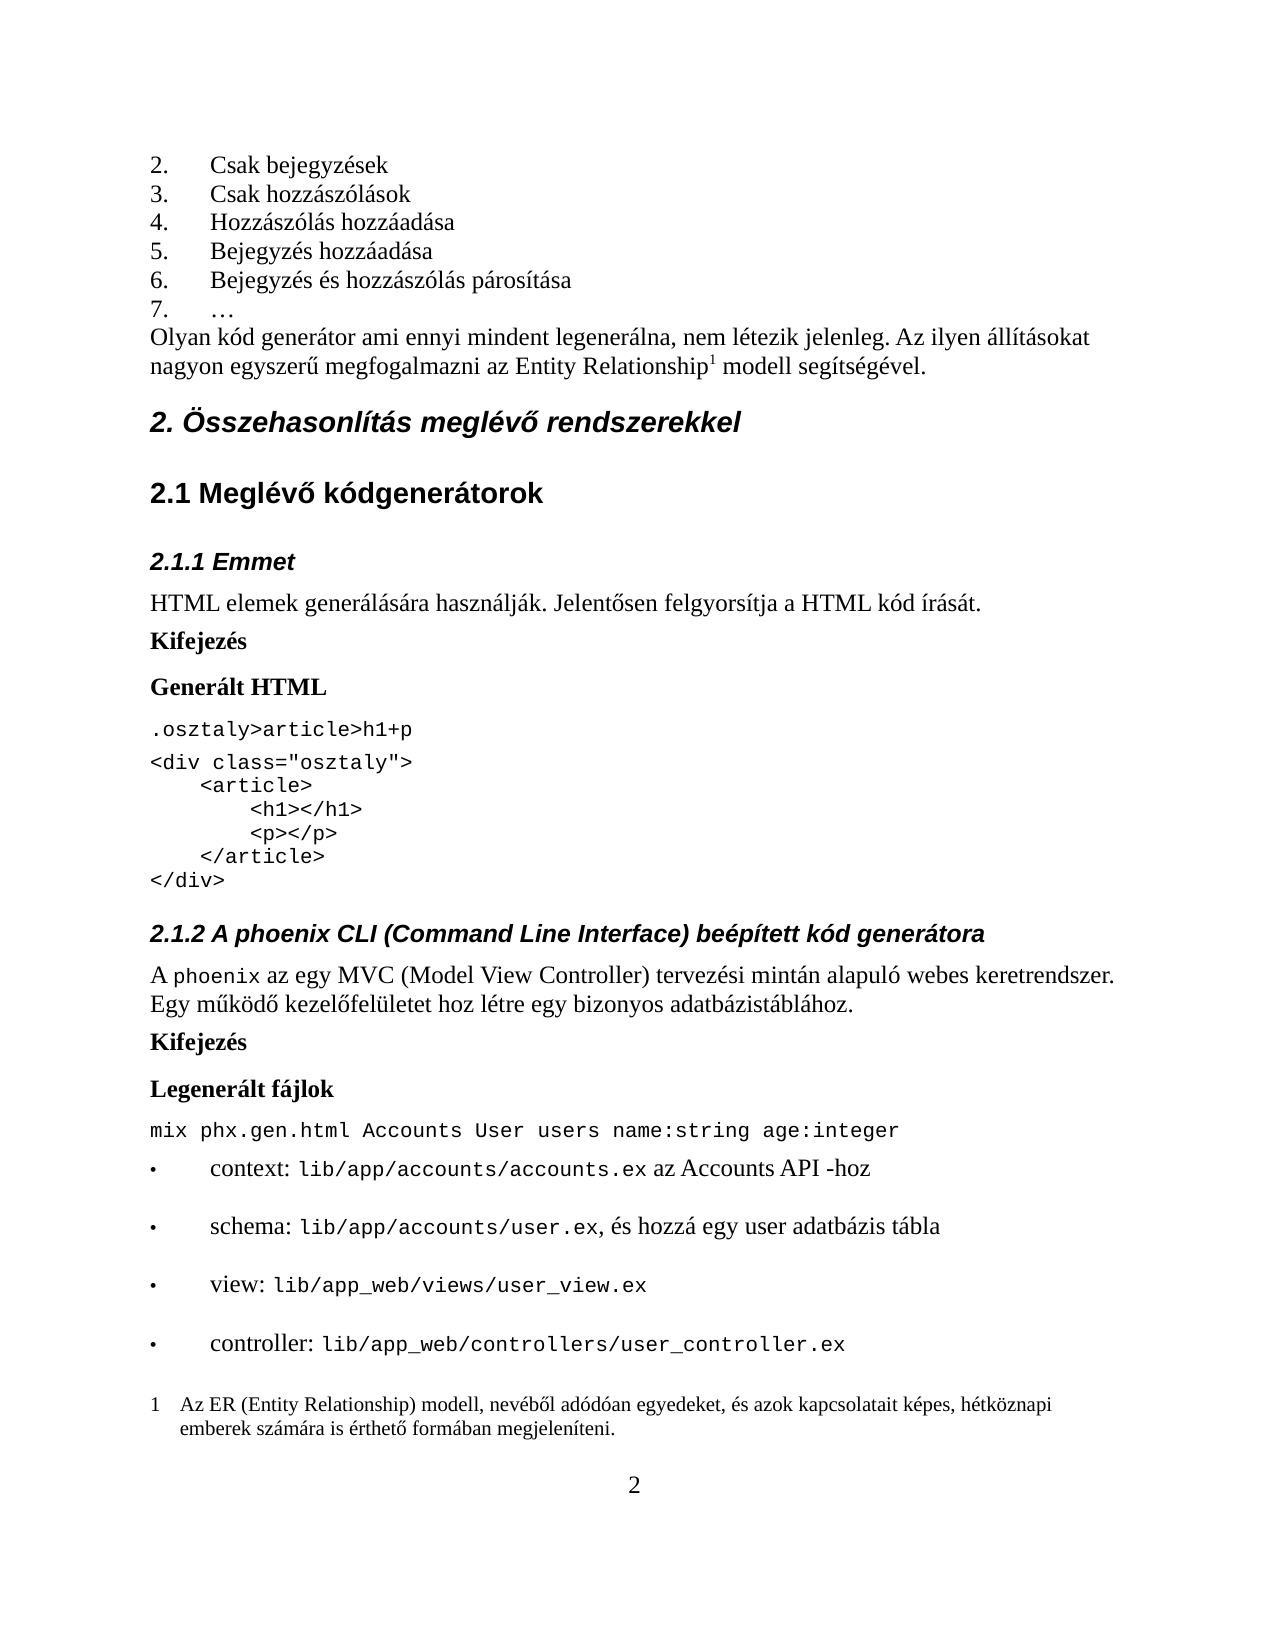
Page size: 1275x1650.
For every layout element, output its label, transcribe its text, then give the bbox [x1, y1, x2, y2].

text Legenerált fájlok [150, 1074, 1125, 1102]
list controller: lib/app_web/controllers/user_controller.ex [150, 1328, 1125, 1357]
text mix phx.gen.html Accounts User users name:string age:integer [150, 1120, 1125, 1144]
subtitle 2. Összehasonlítás meglévő rendszerekkel [150, 405, 1125, 438]
list schema: lib/app/accounts/user.ex, és hozzá egy user adatbázis tábla [150, 1211, 1125, 1269]
text <h1></h1> [150, 799, 1125, 823]
subtitle 2.1.2 A phoenix CLI (Command Line Interface) beépített kód generátora [150, 919, 1125, 947]
text HTML elemek generálására használják. Jelentősen felgyorsítja a HTML kód írását. [150, 588, 1125, 617]
text Kifejezés [150, 626, 1125, 654]
text <article> [150, 775, 1125, 799]
subtitle 2.1.1 Emmet [150, 547, 1125, 576]
text A phoenix az egy MVC (Model View Controller) tervezési mintán alapuló webes keretrendszer. Egy működő kezelőfelületet hoz létre egy bizonyos adatbázistáblához. [150, 960, 1125, 1018]
text <p></p> [150, 823, 1125, 846]
list Bejegyzés hozzáadása [150, 236, 1125, 265]
text </div> [150, 870, 1125, 894]
list … [150, 294, 1125, 322]
list Csak hozzászólások [150, 179, 1125, 207]
text Az ER (Entity Relationship) modell, nevéből adódóan egyedeket, és azok kapcsolatait képes, hétköznapi emberek számára is érthető formában megjeleníteni. [150, 1392, 1125, 1440]
text <div class="osztaly"> [150, 752, 1125, 775]
list Bejegyzés és hozzászólás párosítása [150, 265, 1125, 294]
list view: lib/app_web/views/user_view.ex [150, 1269, 1125, 1328]
list context: lib/app/accounts/accounts.ex az Accounts API -hoz [150, 1153, 1125, 1211]
list Hozzászólás hozzáadása [150, 207, 1125, 236]
text Olyan kód generátor ami ennyi mindent legenerálna, nem létezik jelenleg. Az ilyen állításokat nagyon egyszerű megfogalmazni az Entity Relationship modell segítségével. [150, 322, 1125, 380]
text </article> [150, 846, 1125, 870]
text Kifejezés [150, 1027, 1125, 1056]
text .osztaly>article>h1+p [150, 719, 1125, 743]
list Csak bejegyzések [150, 150, 1125, 179]
text Generált HTML [150, 672, 1125, 701]
subtitle 2.1 Meglévő kódgenerátorok [150, 476, 1125, 509]
